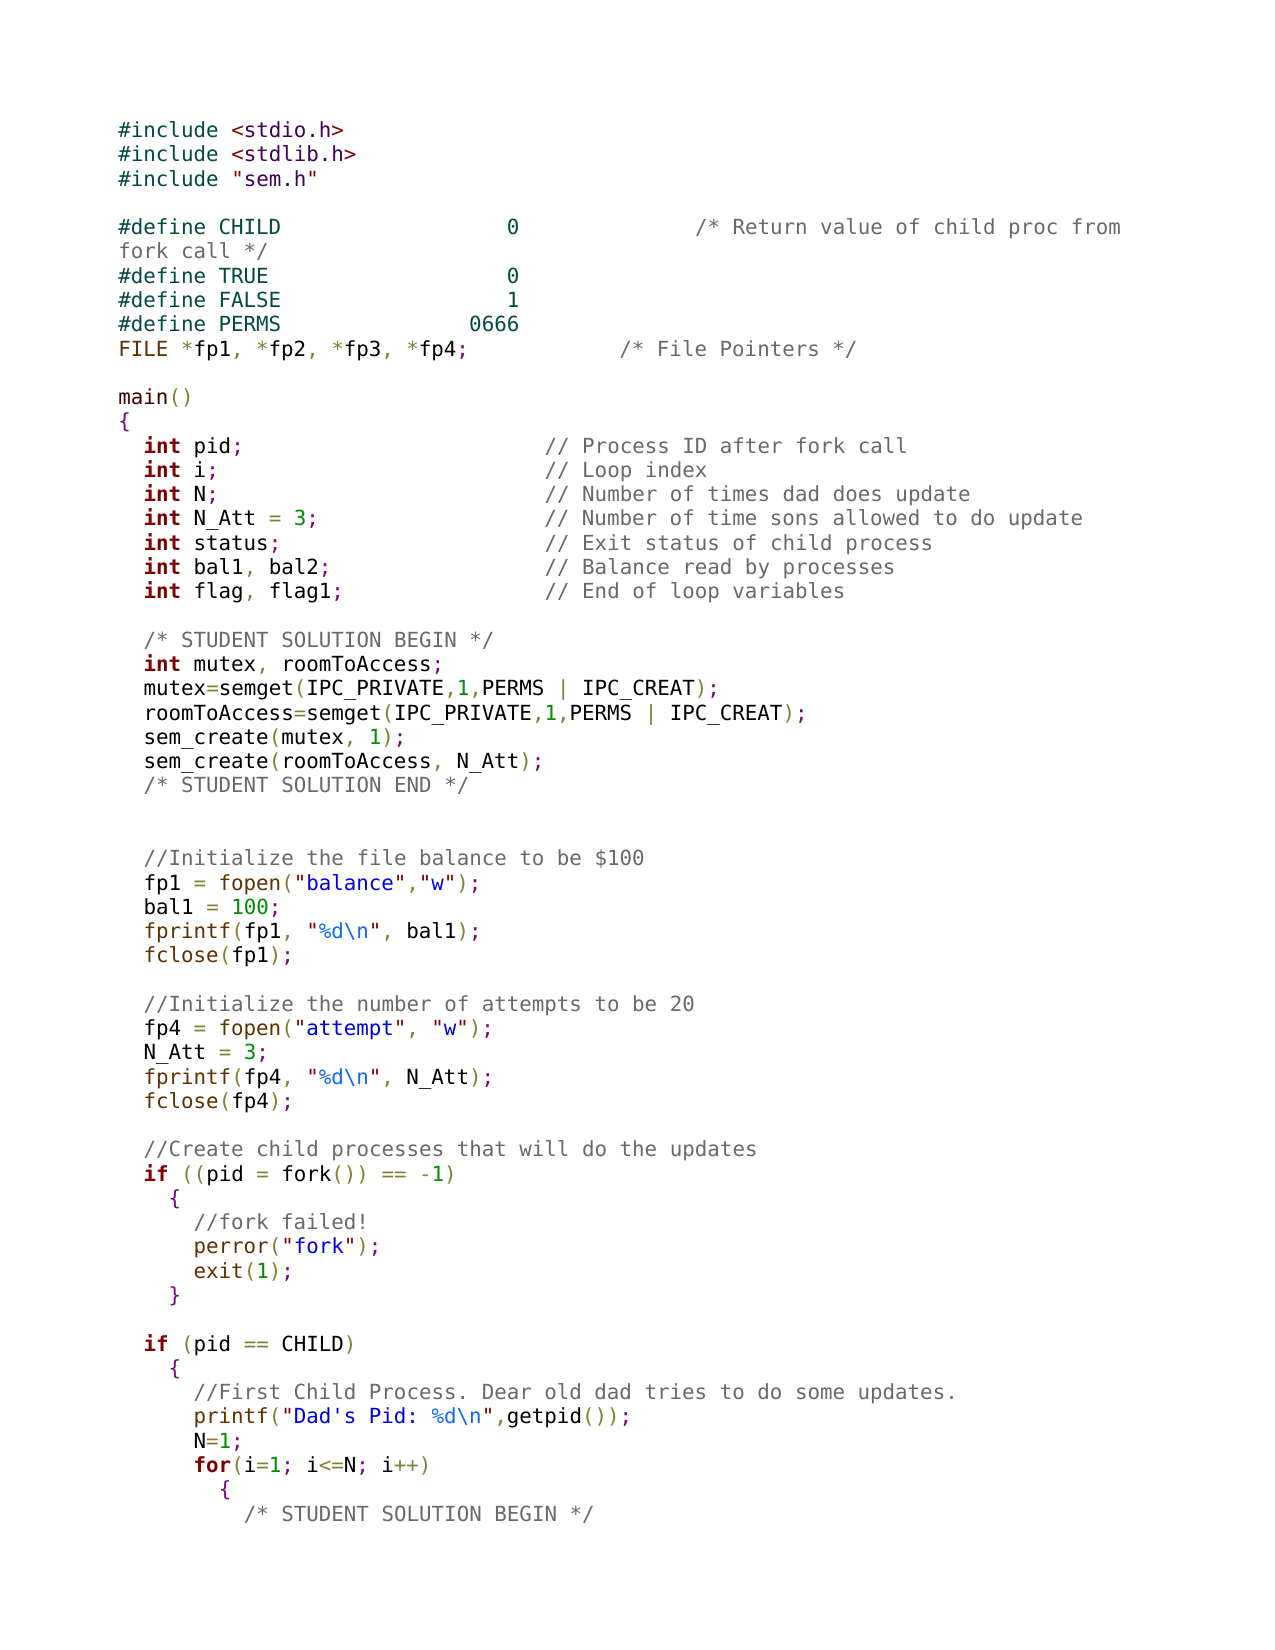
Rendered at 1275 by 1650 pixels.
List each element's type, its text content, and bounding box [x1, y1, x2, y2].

text fclose(fp1); [118, 943, 1157, 968]
text { [118, 409, 1157, 434]
text /* STUDENT SOLUTION BEGIN */ [118, 628, 1157, 652]
text //fork failed! [118, 1210, 1157, 1234]
text { [118, 1477, 1157, 1502]
text for(i=1; i<=N; i++) [118, 1453, 1157, 1477]
text #include "sem.h" [118, 167, 1157, 191]
text #define CHILD 0 /* Return value of child proc from fork call */ [118, 215, 1157, 264]
text FILE *fp1, *fp2, *fp3, *fp4; /* File Pointers */ [118, 337, 1157, 361]
text roomToAccess=semget(IPC_PRIVATE,1,PERMS | IPC_CREAT); [118, 701, 1157, 725]
text int mutex, roomToAccess; [118, 652, 1157, 676]
text #define TRUE 0 [118, 264, 1157, 288]
text int pid; // Process ID after fork call [118, 434, 1157, 458]
text } [118, 1283, 1157, 1307]
text sem_create(roomToAccess, N_Att); [118, 749, 1157, 773]
text N=1; [118, 1429, 1157, 1453]
text fp1 = fopen("balance","w"); [118, 871, 1157, 895]
text #define PERMS 0666 [118, 312, 1157, 337]
text { [118, 1186, 1157, 1210]
text fclose(fp4); [118, 1089, 1157, 1113]
text fprintf(fp1, "%d\n", bal1); [118, 919, 1157, 943]
text /* STUDENT SOLUTION BEGIN */ [118, 1502, 1157, 1526]
text int bal1, bal2; // Balance read by processes [118, 555, 1157, 579]
text int status; // Exit status of child process [118, 531, 1157, 555]
text #include <stdio.h> [118, 118, 1157, 142]
text /* STUDENT SOLUTION END */ [118, 773, 1157, 798]
text int flag, flag1; // End of loop variables [118, 579, 1157, 603]
text { [118, 1356, 1157, 1380]
text if ((pid = fork()) == -1) [118, 1162, 1157, 1186]
text int N; // Number of times dad does update [118, 482, 1157, 506]
text //First Child Process. Dear old dad tries to do some updates. [118, 1380, 1157, 1404]
text //Initialize the file balance to be $100 [118, 846, 1157, 871]
text if (pid == CHILD) [118, 1332, 1157, 1356]
text mutex=semget(IPC_PRIVATE,1,PERMS | IPC_CREAT); [118, 676, 1157, 701]
text int N_Att = 3; // Number of time sons allowed to do update [118, 506, 1157, 531]
text fprintf(fp4, "%d\n", N_Att); [118, 1065, 1157, 1089]
text sem_create(mutex, 1); [118, 725, 1157, 749]
text fp4 = fopen("attempt", "w"); [118, 1016, 1157, 1040]
text exit(1); [118, 1259, 1157, 1283]
text #define FALSE 1 [118, 288, 1157, 312]
text bal1 = 100; [118, 895, 1157, 919]
text //Create child processes that will do the updates [118, 1137, 1157, 1162]
text #include <stdlib.h> [118, 142, 1157, 167]
text N_Att = 3; [118, 1040, 1157, 1065]
text main() [118, 385, 1157, 409]
text //Initialize the number of attempts to be 20 [118, 992, 1157, 1016]
text printf("Dad's Pid: %d\n",getpid()); [118, 1404, 1157, 1429]
text int i; // Loop index [118, 458, 1157, 482]
text perror("fork"); [118, 1234, 1157, 1259]
